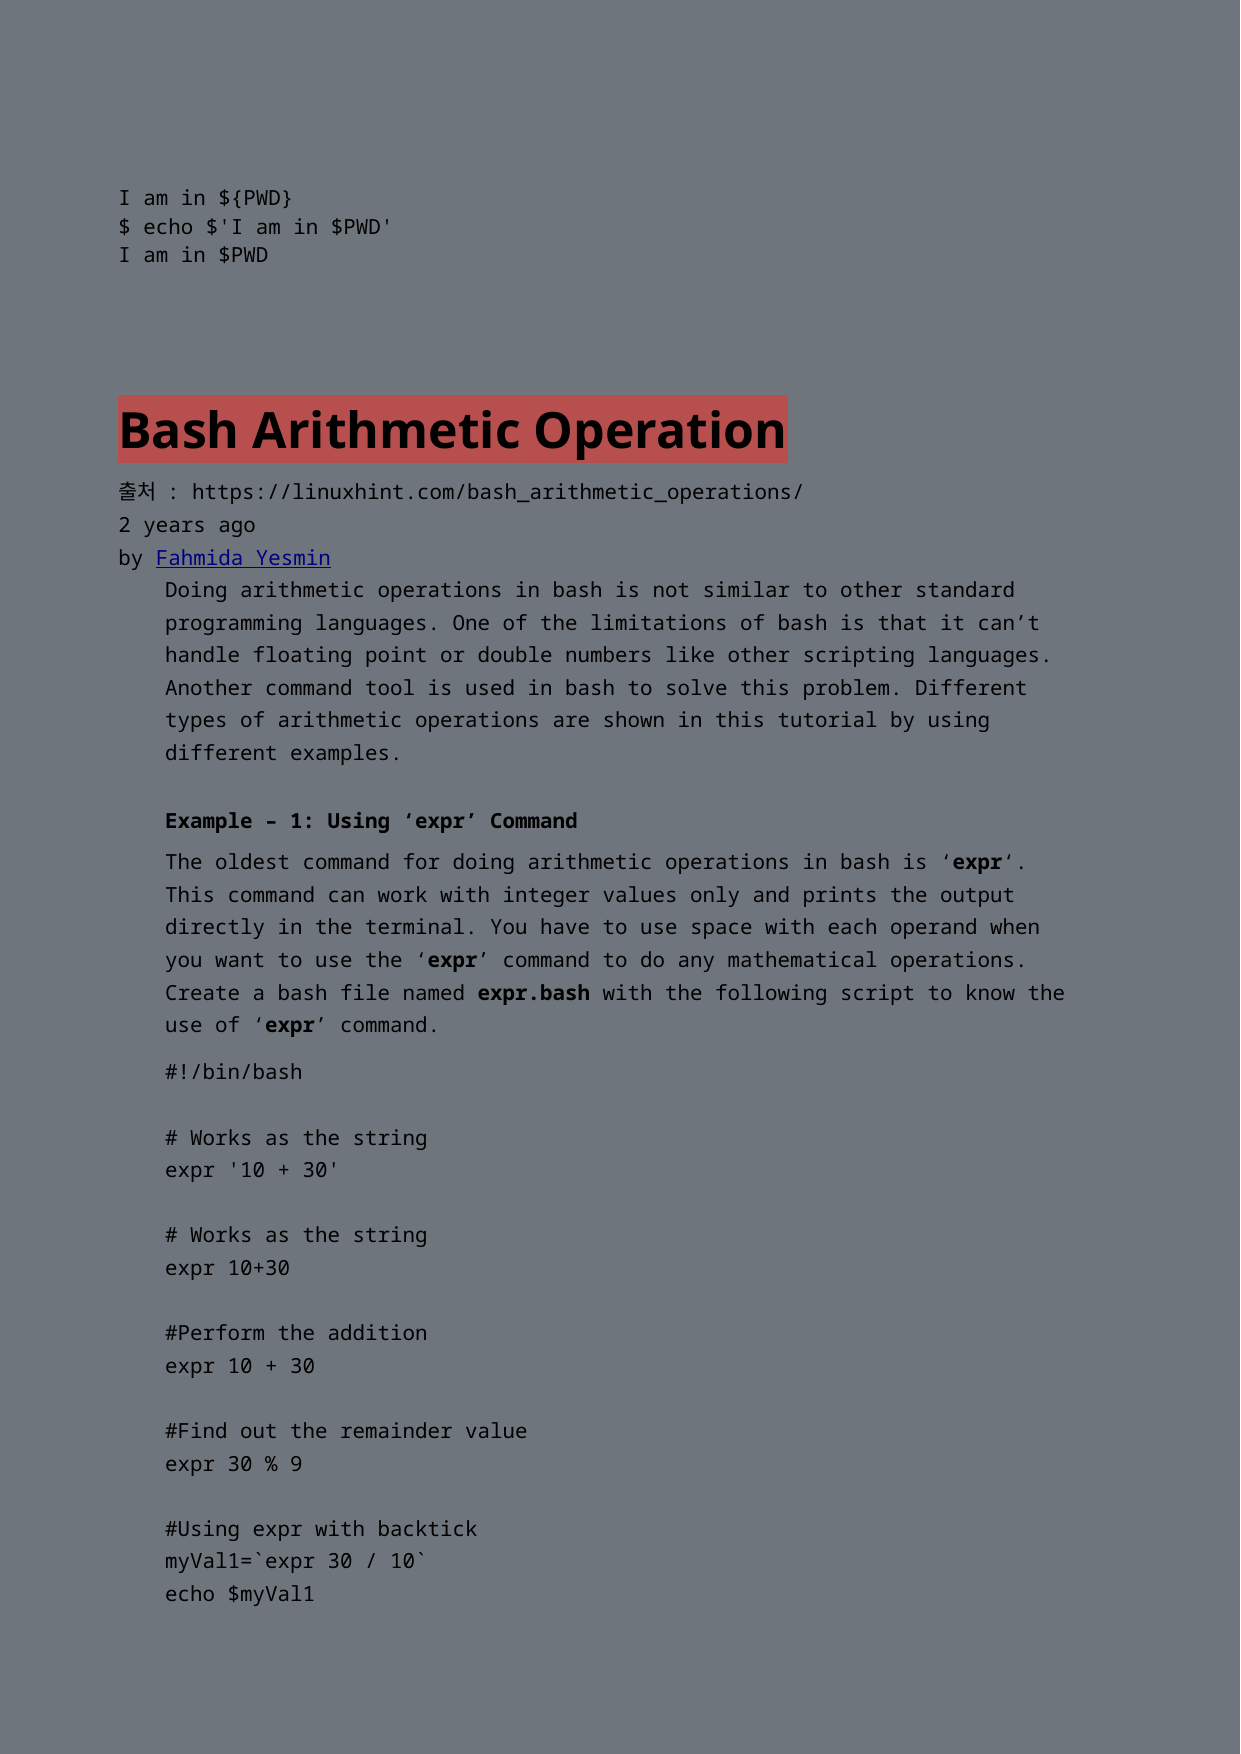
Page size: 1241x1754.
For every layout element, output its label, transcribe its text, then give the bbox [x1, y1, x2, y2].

text $ echo $'I am in $PWD' [118, 212, 1122, 240]
text #!/bin/bash # Works as the string expr '10 + 30' # Works as the string expr 10+30 #Perform the addition expr 10 + 30 #Find out the remainder value expr 30 % 9 #Using expr with backtick myVal1=`expr 30 / 10` echo $myVal1 [165, 1057, 1075, 1607]
subtitle Bash Arithmetic Operation [118, 394, 1122, 463]
text I am in ${PWD} [118, 183, 1122, 212]
subtitle Example – 1: Using ‘expr’ Command [165, 806, 1075, 835]
text 2 years ago [118, 510, 1122, 538]
text Doing arithmetic operations in bash is not similar to other standard programming languages. One of the limitations of bash is that it can’t handle floating point or double numbers like other scripting languages. Another command tool is used in bash to solve this problem. Different types of arithmetic operations are shown in this tutorial by using different examples. [165, 575, 1075, 767]
text I am in $PWD [118, 240, 1122, 269]
text 출처 : https://linuxhint.com/bash_arithmetic_operations/ [118, 475, 1122, 506]
text The oldest command for doing arithmetic operations in bash is ‘expr‘. This command can work with integer values only and prints the output directly in the terminal. You have to use space with each operand when you want to use the ‘expr’ command to do any mathematical operations. Create a bash file named expr.bash with the following script to know the use of ‘expr’ command. [165, 847, 1075, 1039]
text by Fahmida Yesmin [118, 543, 1122, 571]
